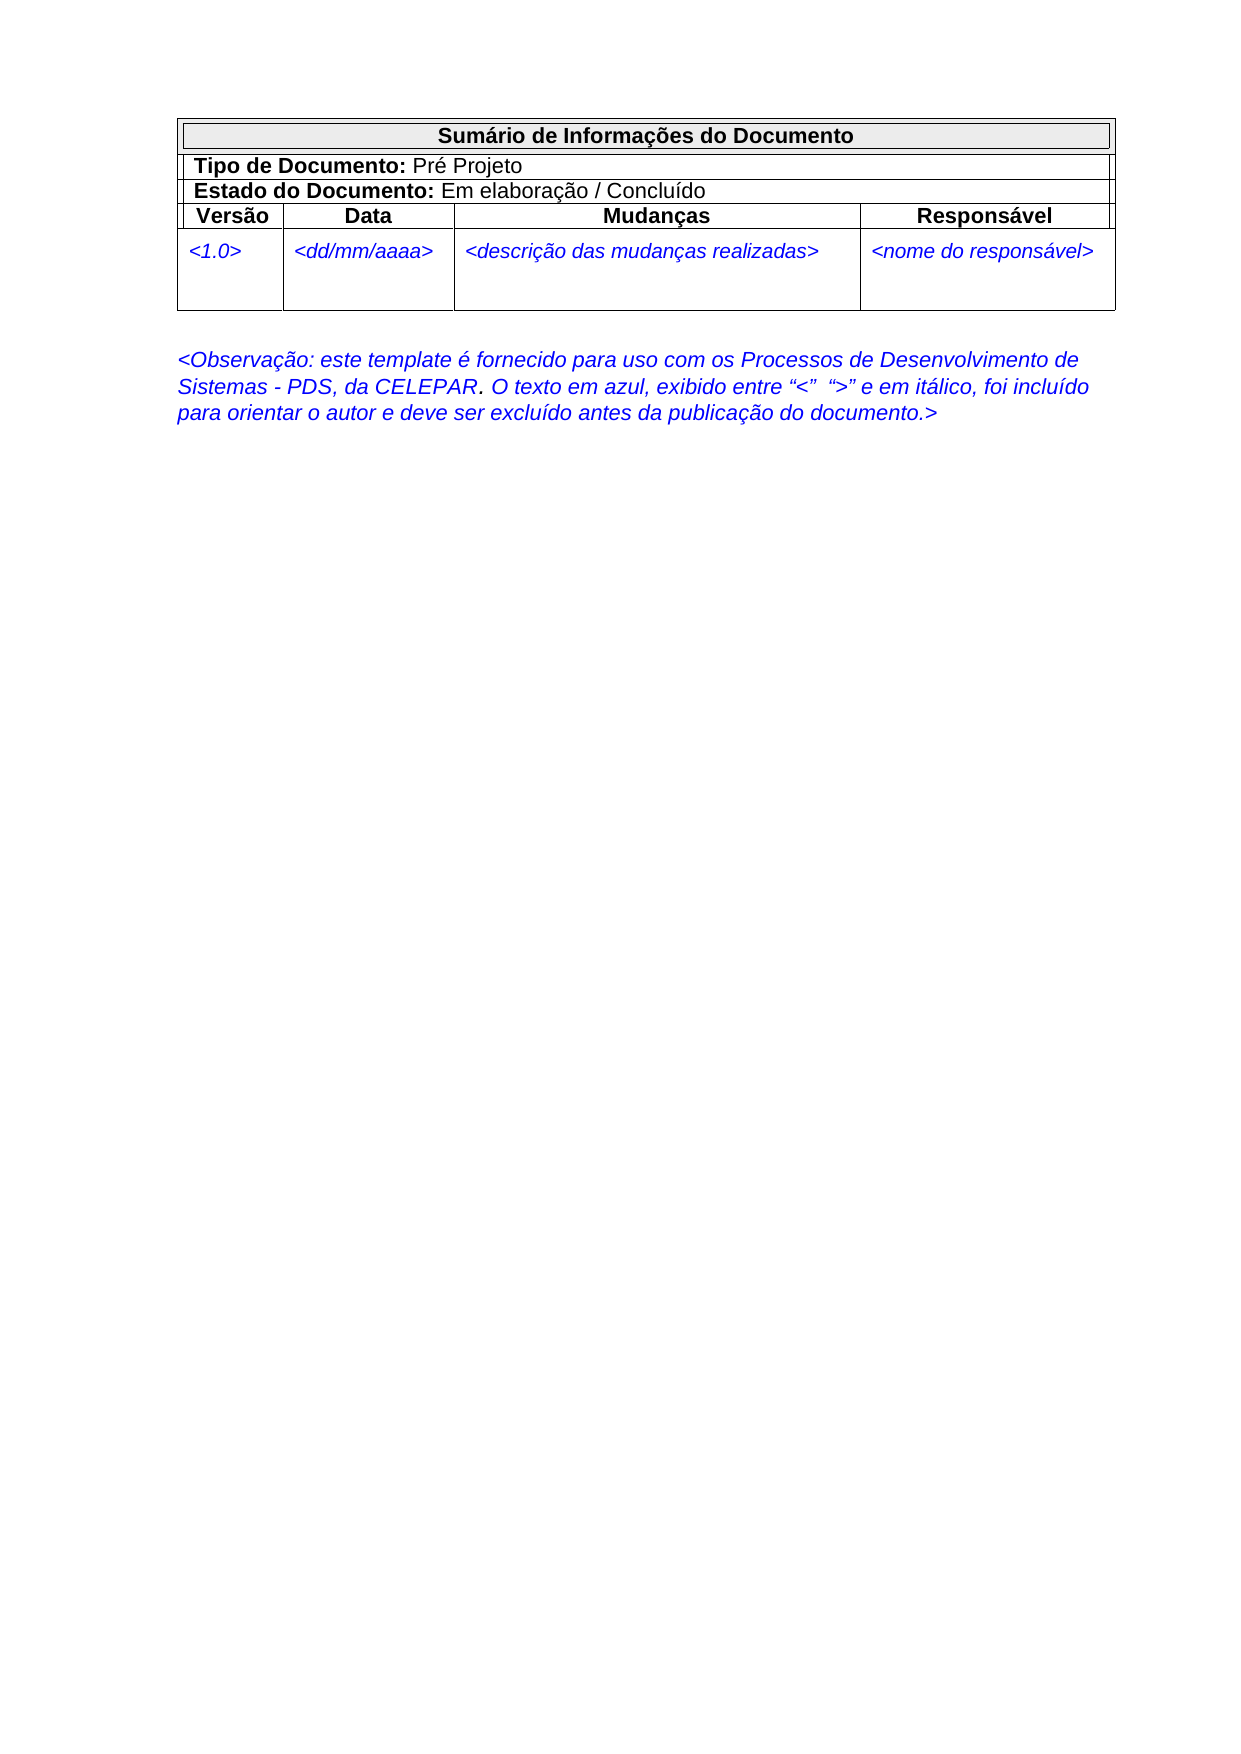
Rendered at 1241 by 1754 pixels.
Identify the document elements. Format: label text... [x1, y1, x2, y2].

text <Observação: este template é fornecido para uso com os Processos de Desenvolvimento de Sistemas - PDS, da CELEPAR. O texto em azul, exibido entre “<” “>” e em itálico, foi incluído para orientar o autor e deve ser excluído antes da publicação do documento.> [177, 347, 1122, 425]
table_cell Versão [184, 204, 282, 228]
table_cell <dd/mm/aaaa> [284, 229, 453, 310]
table_cell [178, 204, 183, 228]
table_cell <nome do responsável> [861, 229, 1115, 310]
table_cell <1.0> [178, 229, 282, 310]
table_cell Estado do Documento: Em elaboração / Concluído [184, 180, 1109, 203]
table_cell <descrição das mudanças realizadas> [455, 229, 860, 310]
table_cell Data [284, 204, 453, 228]
table_cell Tipo de Documento: Pré Projeto [184, 155, 1109, 179]
table_cell Mudanças [455, 204, 860, 228]
table_cell Responsável [861, 204, 1109, 228]
table_header Sumário de Informações do Documento [178, 119, 1115, 154]
